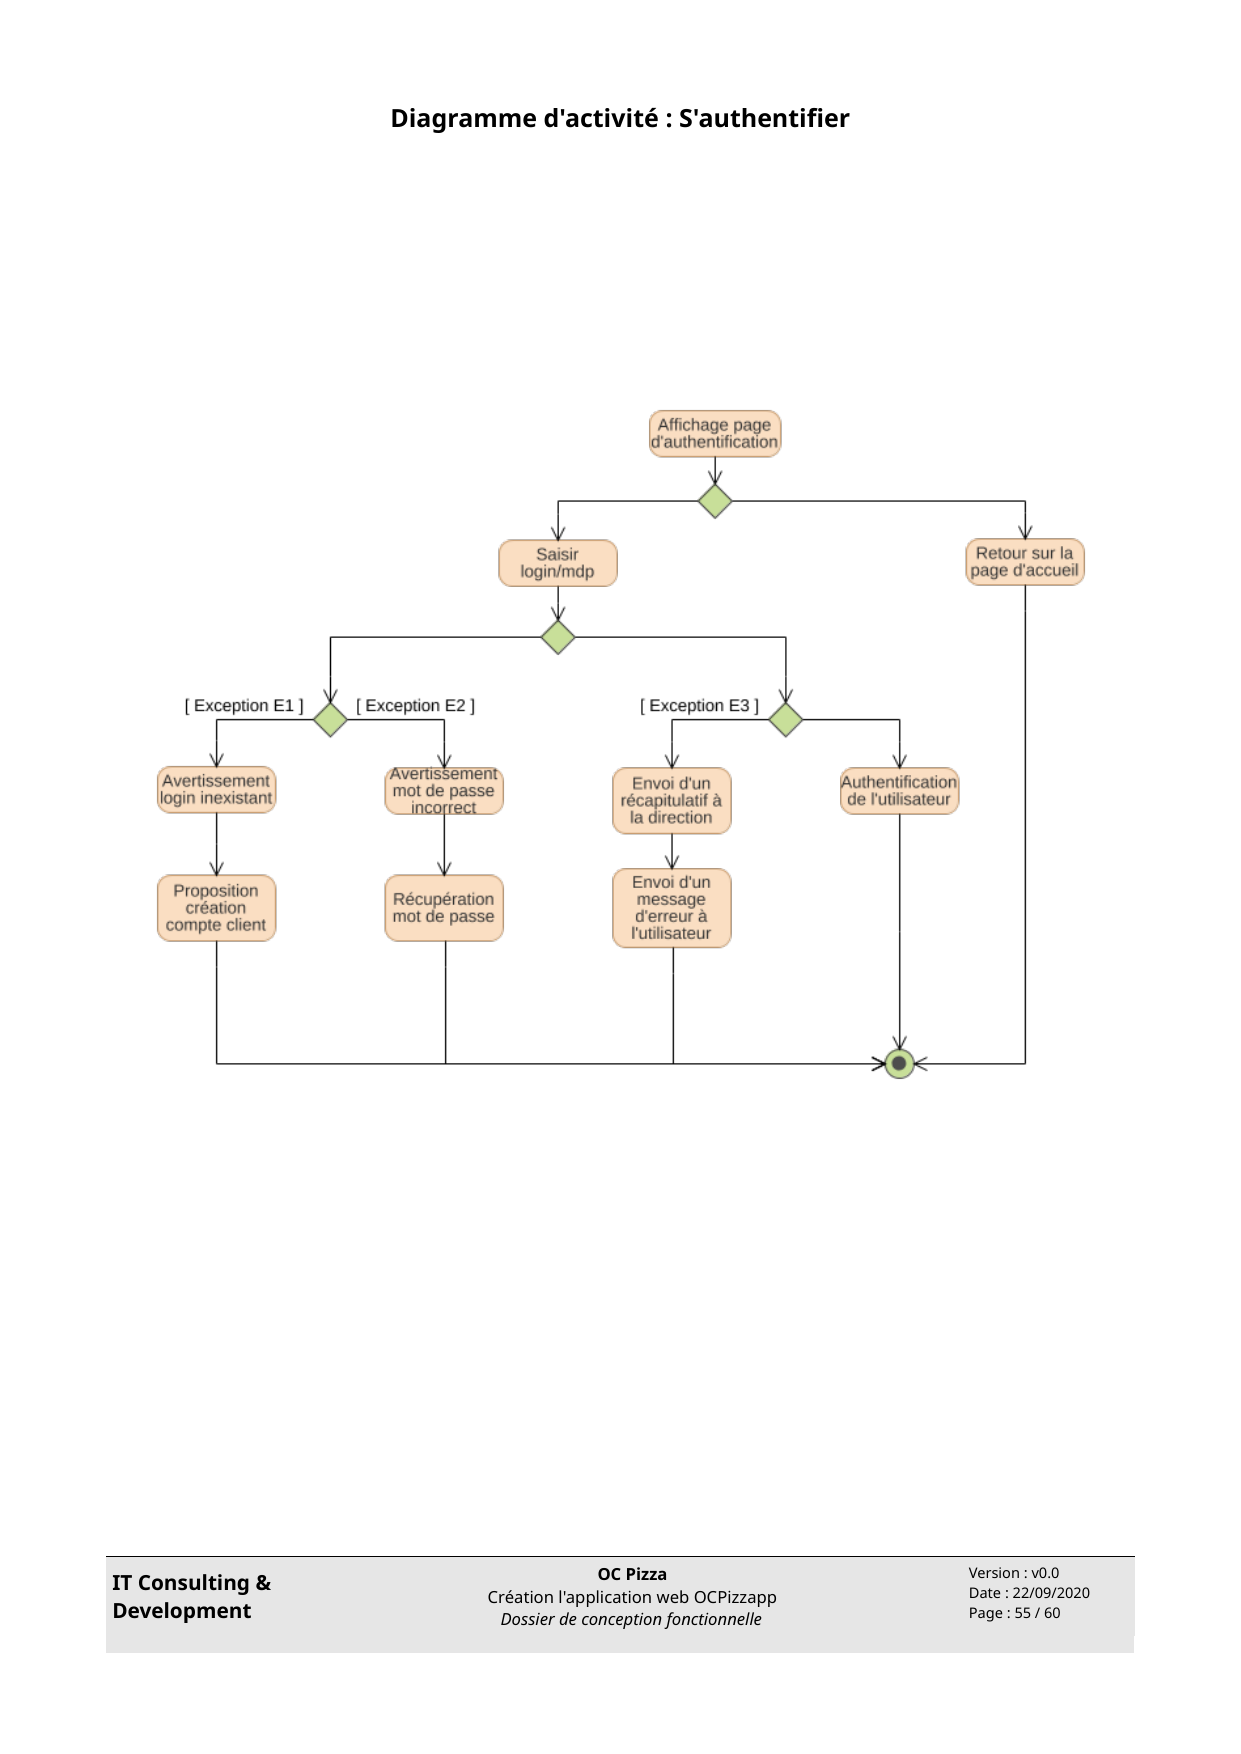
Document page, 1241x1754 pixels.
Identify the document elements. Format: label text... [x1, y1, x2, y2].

picture [118, 371, 1123, 1117]
text Diagramme d'activité : S'authentifier [106, 100, 1134, 134]
